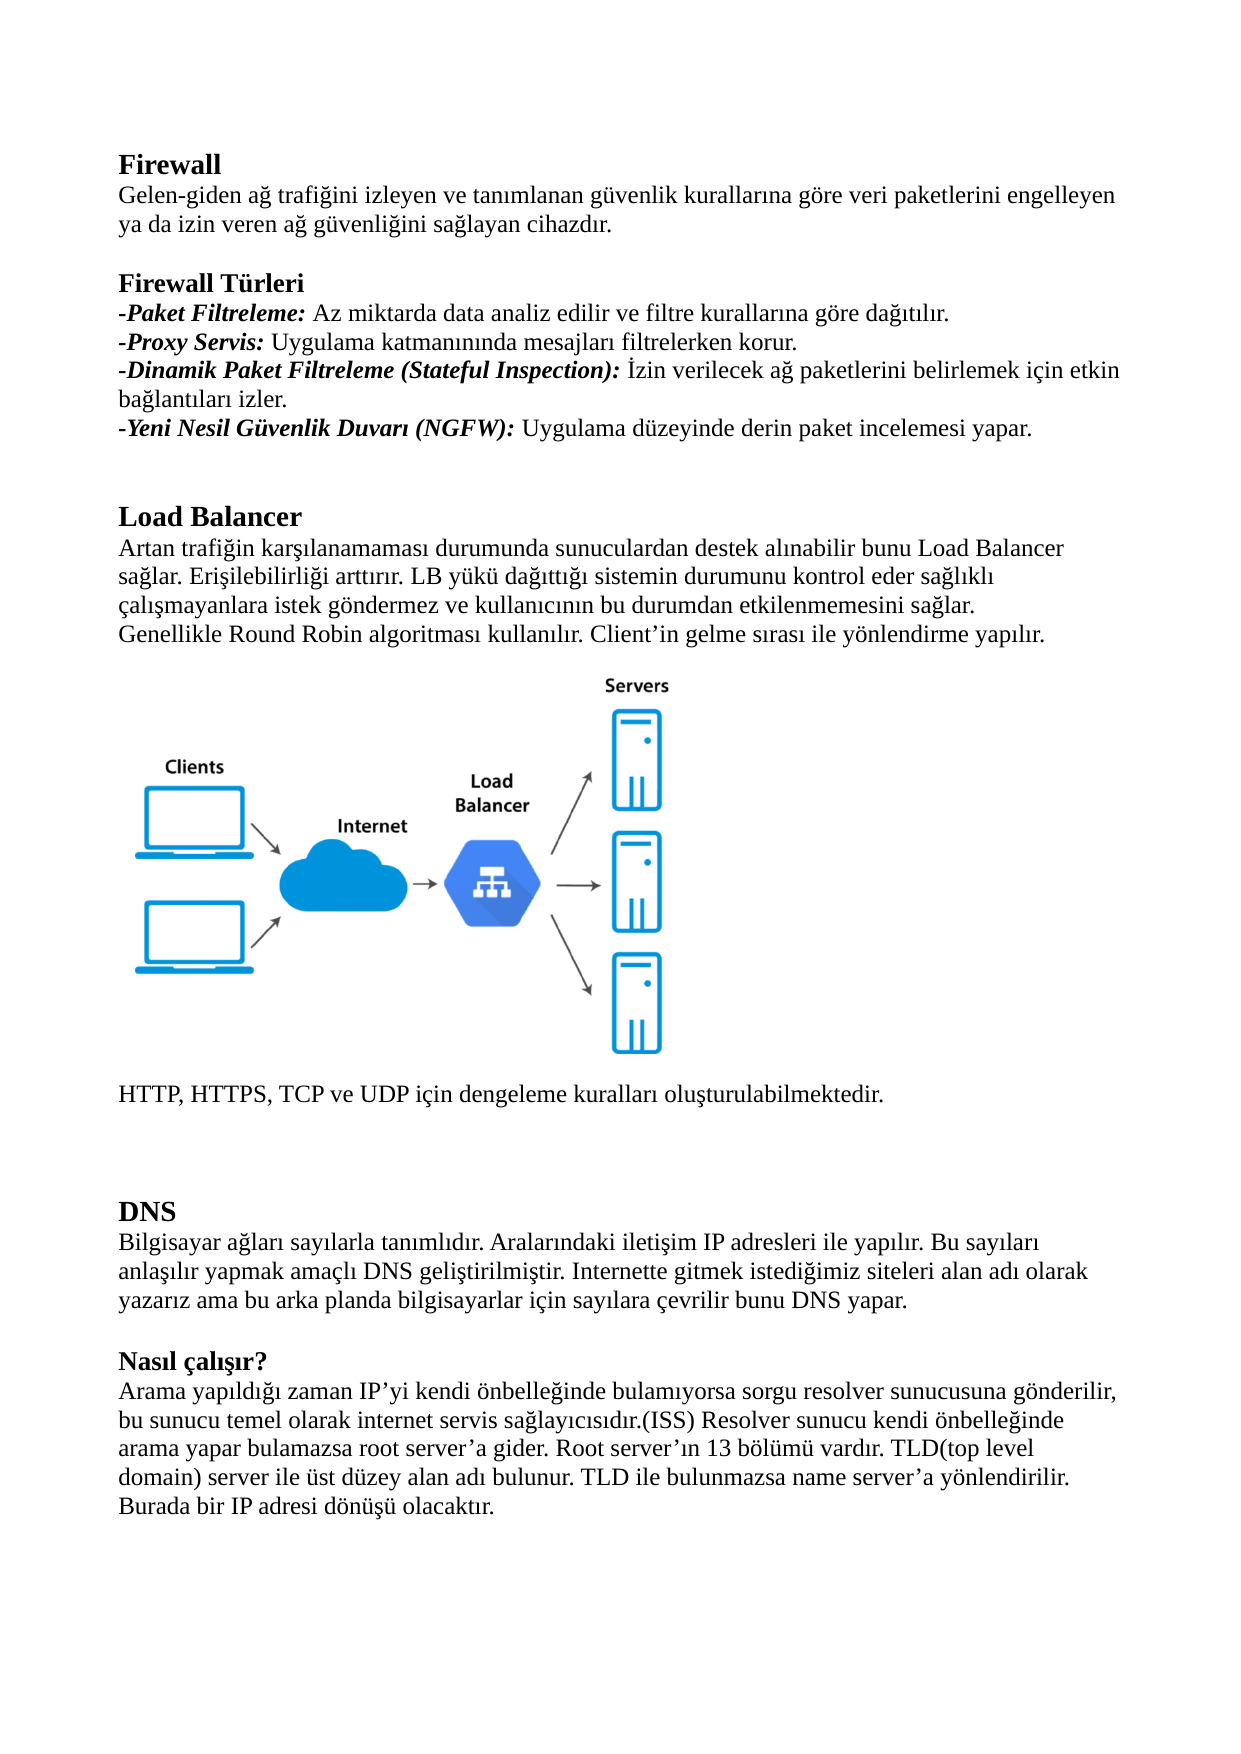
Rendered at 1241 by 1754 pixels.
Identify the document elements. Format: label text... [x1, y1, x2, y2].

text -Dinamik Paket Filtreleme (Stateful Inspection): İzin verilecek ağ paketlerini belirlemek için etkin bağlantıları izler. [118, 355, 1122, 413]
text Load Balancer [118, 499, 1122, 533]
text Nasıl çalışır? [118, 1345, 1122, 1376]
text Genellikle Round Robin algoritması kullanılır. Client’in gelme sırası ile yönlendirme yapılır. [118, 619, 1122, 648]
text Firewall Türleri [118, 267, 1122, 298]
picture [120, 676, 685, 1058]
text -Yeni Nesil Güvenlik Duvarı (NGFW): Uygulama düzeyinde derin paket incelemesi yapar. [118, 413, 1122, 442]
text Firewall [118, 147, 1122, 180]
text HTTP, HTTPS, TCP ve UDP için dengeleme kuralları oluşturulabilmektedir. [118, 1079, 1122, 1108]
text -Proxy Servis: Uygulama katmanınında mesajları filtrelerken korur. [118, 327, 1122, 355]
text Arama yapıldığı zaman IP’yi kendi önbelleğinde bulamıyorsa sorgu resolver sunucusuna gönderilir, bu sunucu temel olarak internet servis sağlayıcısıdır.(ISS) Resolver sunucu kendi önbelleğinde arama yapar bulamazsa root server’a gider. Root server’ın 13 bölümü vardır. TLD(top level domain) server ile üst düzey alan adı bulunur. TLD ile bulunmazsa name server’a yönlendirilir. Burada bir IP adresi dönüşü olacaktır. [118, 1376, 1122, 1520]
text -Paket Filtreleme: Az miktarda data analiz edilir ve filtre kurallarına göre dağıtılır. [118, 298, 1122, 327]
text Gelen-giden ağ trafiğini izleyen ve tanımlanan güvenlik kurallarına göre veri paketlerini engelleyen ya da izin veren ağ güvenliğini sağlayan cihazdır. [118, 180, 1122, 238]
text Bilgisayar ağları sayılarla tanımlıdır. Aralarındaki iletişim IP adresleri ile yapılır. Bu sayıları anlaşılır yapmak amaçlı DNS geliştirilmiştir. Internette gitmek istediğimiz siteleri alan adı olarak yazarız ama bu arka planda bilgisayarlar için sayılara çevrilir bunu DNS yapar. [118, 1227, 1122, 1314]
text DNS [118, 1194, 1122, 1227]
text Artan trafiğin karşılanamaması durumunda sunuculardan destek alınabilir bunu Load Balancer sağlar. Erişilebilirliği arttırır. LB yükü dağıttığı sistemin durumunu kontrol eder sağlıklı çalışmayanlara istek göndermez ve kullanıcının bu durumdan etkilenmemesini sağlar. [118, 533, 1122, 619]
